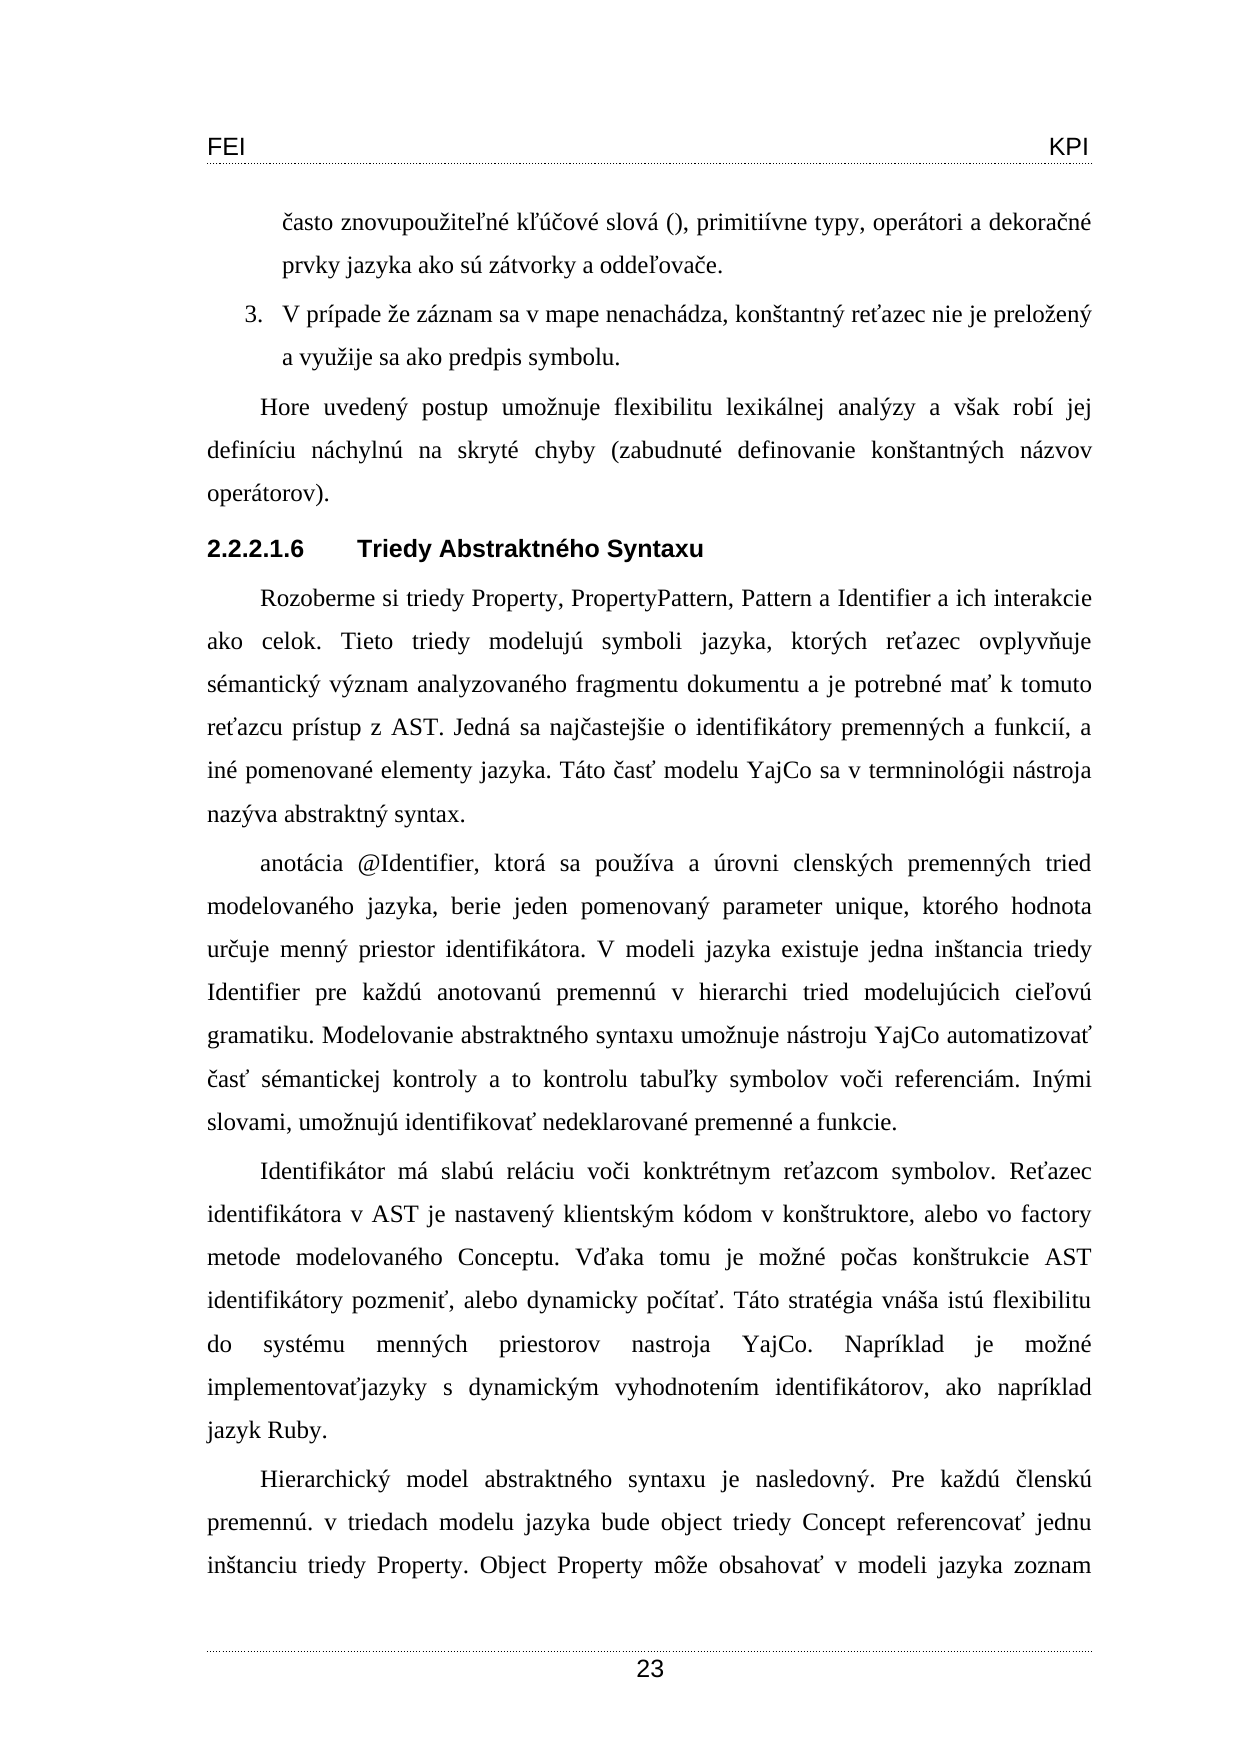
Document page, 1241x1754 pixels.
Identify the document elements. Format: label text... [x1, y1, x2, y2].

text Identifikátor má slabú reláciu voči konktrétnym reťazcom symbolov. Reťazec identifikátora v AST je nastavený klientským kódom v konštruktore, alebo vo factory metode modelovaného Conceptu. Vďaka tomu je možné počas konštrukcie AST identifikátory pozmeniť, alebo dynamicky počítať. Táto stratégia vnáša istú flexibilitu do systému menných priestorov nastroja YajCo. Napríklad je možné implementovaťjazyky s dynamickým vyhodnotením identifikátorov, ako napríklad jazyk Ruby. [207, 1156, 1092, 1444]
text Hierarchický model abstraktného syntaxu je nasledovný. Pre každú členskú premennú. v triedach modelu jazyka bude object triedy Concept referencovať jednu inštanciu triedy Property. Object Property môže obsahovať v modeli jazyka zoznam [207, 1464, 1092, 1579]
list často znovupoužiteľné kľúčové slová (), primitiívne typy, operátori a dekoračné prvky jazyka ako sú zátvorky a oddeľovače. [244, 207, 1092, 279]
list Triedy Abstraktného Syntaxu [207, 534, 1092, 562]
list V prípade že záznam sa v mape nenachádza, konštantný reťazec nie je preložený a využije sa ako predpis symbolu. [244, 299, 1092, 371]
text anotácia @Identifier, ktorá sa používa a úrovni clenských premenných tried modelovaného jazyka, berie jeden pomenovaný parameter unique, ktorého hodnota určuje menný priestor identifikátora. V modeli jazyka existuje jedna inštancia triedy Identifier pre každú anotovanú premennú v hierarchi tried modelujúcich cieľovú gramatiku. Modelovanie abstraktného syntaxu umožnuje nástroju YajCo automatizovať časť sémantickej kontroly a to kontrolu tabuľky symbolov voči referenciám. Inými slovami, umožnujú identifikovať nedeklarované premenné a funkcie. [207, 848, 1092, 1136]
text Rozoberme si triedy Property, PropertyPattern, Pattern a Identifier a ich interakcie ako celok. Tieto triedy modelujú symboli jazyka, ktorých reťazec ovplyvňuje sémantický význam analyzovaného fragmentu dokumentu a je potrebné mať k tomuto reťazcu prístup z AST. Jedná sa najčastejšie o identifikátory premenných a funkcií, a iné pomenované elementy jazyka. Táto časť modelu YajCo sa v termninológii nástroja nazýva abstraktný syntax. [207, 583, 1092, 827]
text Hore uvedený postup umožnuje flexibilitu lexikálnej analýzy a však robí jej definíciu náchylnú na skryté chyby (zabudnuté definovanie konštantných názvov operátorov). [207, 392, 1092, 507]
